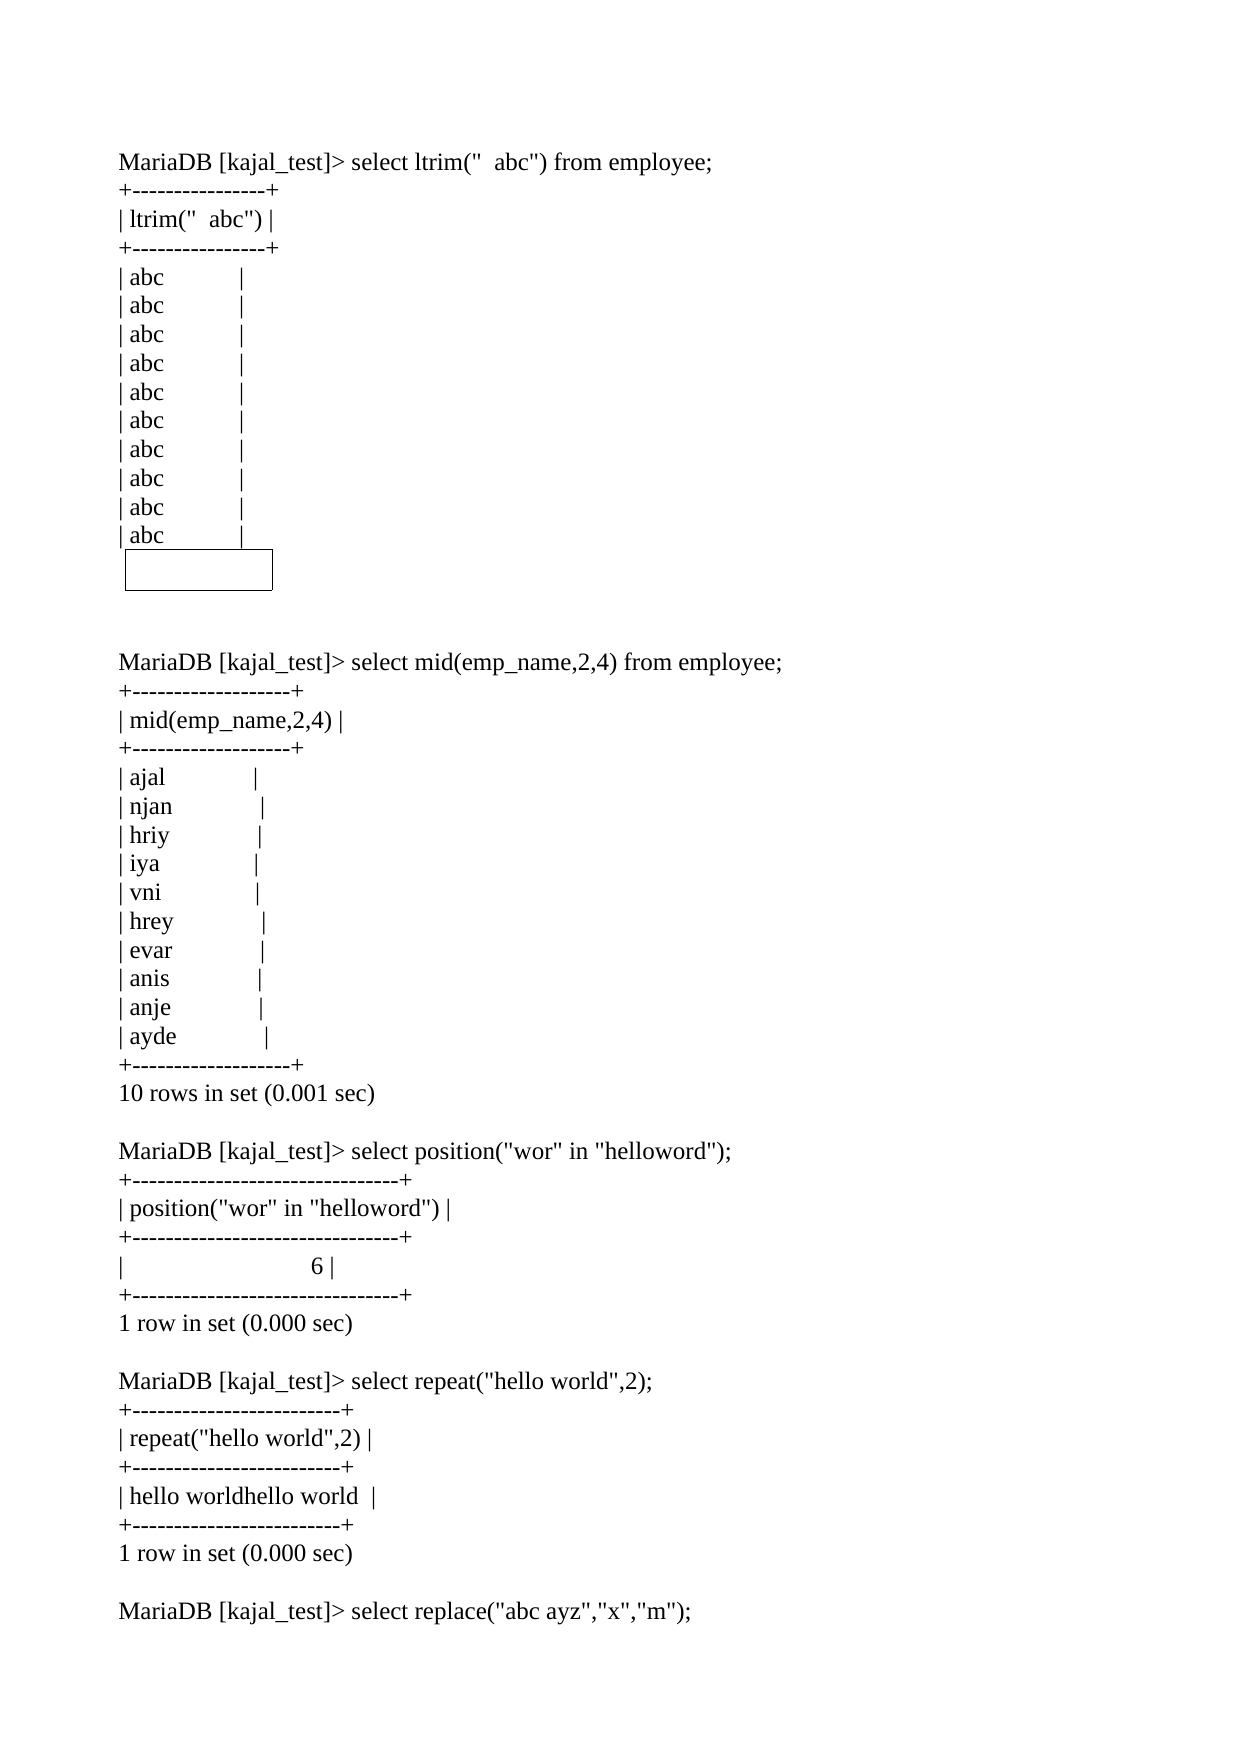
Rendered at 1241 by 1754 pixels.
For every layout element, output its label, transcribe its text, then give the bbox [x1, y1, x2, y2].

text | mid(emp_name,2,4) | [118, 705, 1122, 733]
text +-------------------------+ [118, 1510, 1122, 1538]
text | repeat("hello world",2) | [118, 1423, 1122, 1452]
text | njan | [118, 791, 1122, 820]
text | position("wor" in "helloword") | [118, 1193, 1122, 1222]
text +--------------------------------+ [118, 1280, 1122, 1308]
text | abc | [118, 406, 1122, 434]
text 1 row in set (0.000 sec) [118, 1308, 1122, 1337]
text MariaDB [kajal_test]> select repeat("hello world",2); [118, 1366, 1122, 1395]
text +-------------------------+ [118, 1395, 1122, 1423]
text | ajal | [118, 762, 1122, 791]
text | abc | [118, 377, 1122, 406]
text | abc | [118, 434, 1122, 463]
table_header [126, 550, 272, 590]
text 1 row in set (0.000 sec) [118, 1538, 1122, 1567]
text | vni | [118, 877, 1122, 906]
text | ltrim(" abc") | [118, 204, 1122, 233]
text | abc | [118, 348, 1122, 377]
text | abc | [118, 262, 1122, 291]
text +----------------+ [118, 176, 1122, 204]
text MariaDB [kajal_test]> select replace("abc ayz","x","m"); [118, 1596, 1122, 1625]
text | anje | [118, 992, 1122, 1021]
text | hrey | [118, 906, 1122, 935]
text | abc | [118, 463, 1122, 492]
text | evar | [118, 935, 1122, 963]
text | abc | [118, 319, 1122, 348]
text | abc | [118, 521, 1122, 549]
text | 6 | [118, 1251, 1122, 1280]
text | anis | [118, 963, 1122, 992]
text MariaDB [kajal_test]> select mid(emp_name,2,4) from employee; [118, 647, 1122, 676]
text 10 rows in set (0.001 sec) [118, 1078, 1122, 1107]
text +-------------------------+ [118, 1452, 1122, 1481]
text | abc | [118, 291, 1122, 319]
text +--------------------------------+ [118, 1222, 1122, 1251]
text +----------------+ [118, 233, 1122, 262]
text MariaDB [kajal_test]> select ltrim(" abc") from employee; [118, 147, 1122, 176]
text +--------------------------------+ [118, 1165, 1122, 1193]
text | hello worldhello world | [118, 1481, 1122, 1510]
text | ayde | [118, 1021, 1122, 1050]
text MariaDB [kajal_test]> select position("wor" in "helloword"); [118, 1136, 1122, 1165]
text | hriy | [118, 820, 1122, 848]
text +-------------------+ [118, 733, 1122, 762]
text +-------------------+ [118, 1050, 1122, 1078]
text +-------------------+ [118, 676, 1122, 705]
text | abc | [118, 492, 1122, 521]
text | iya | [118, 848, 1122, 877]
